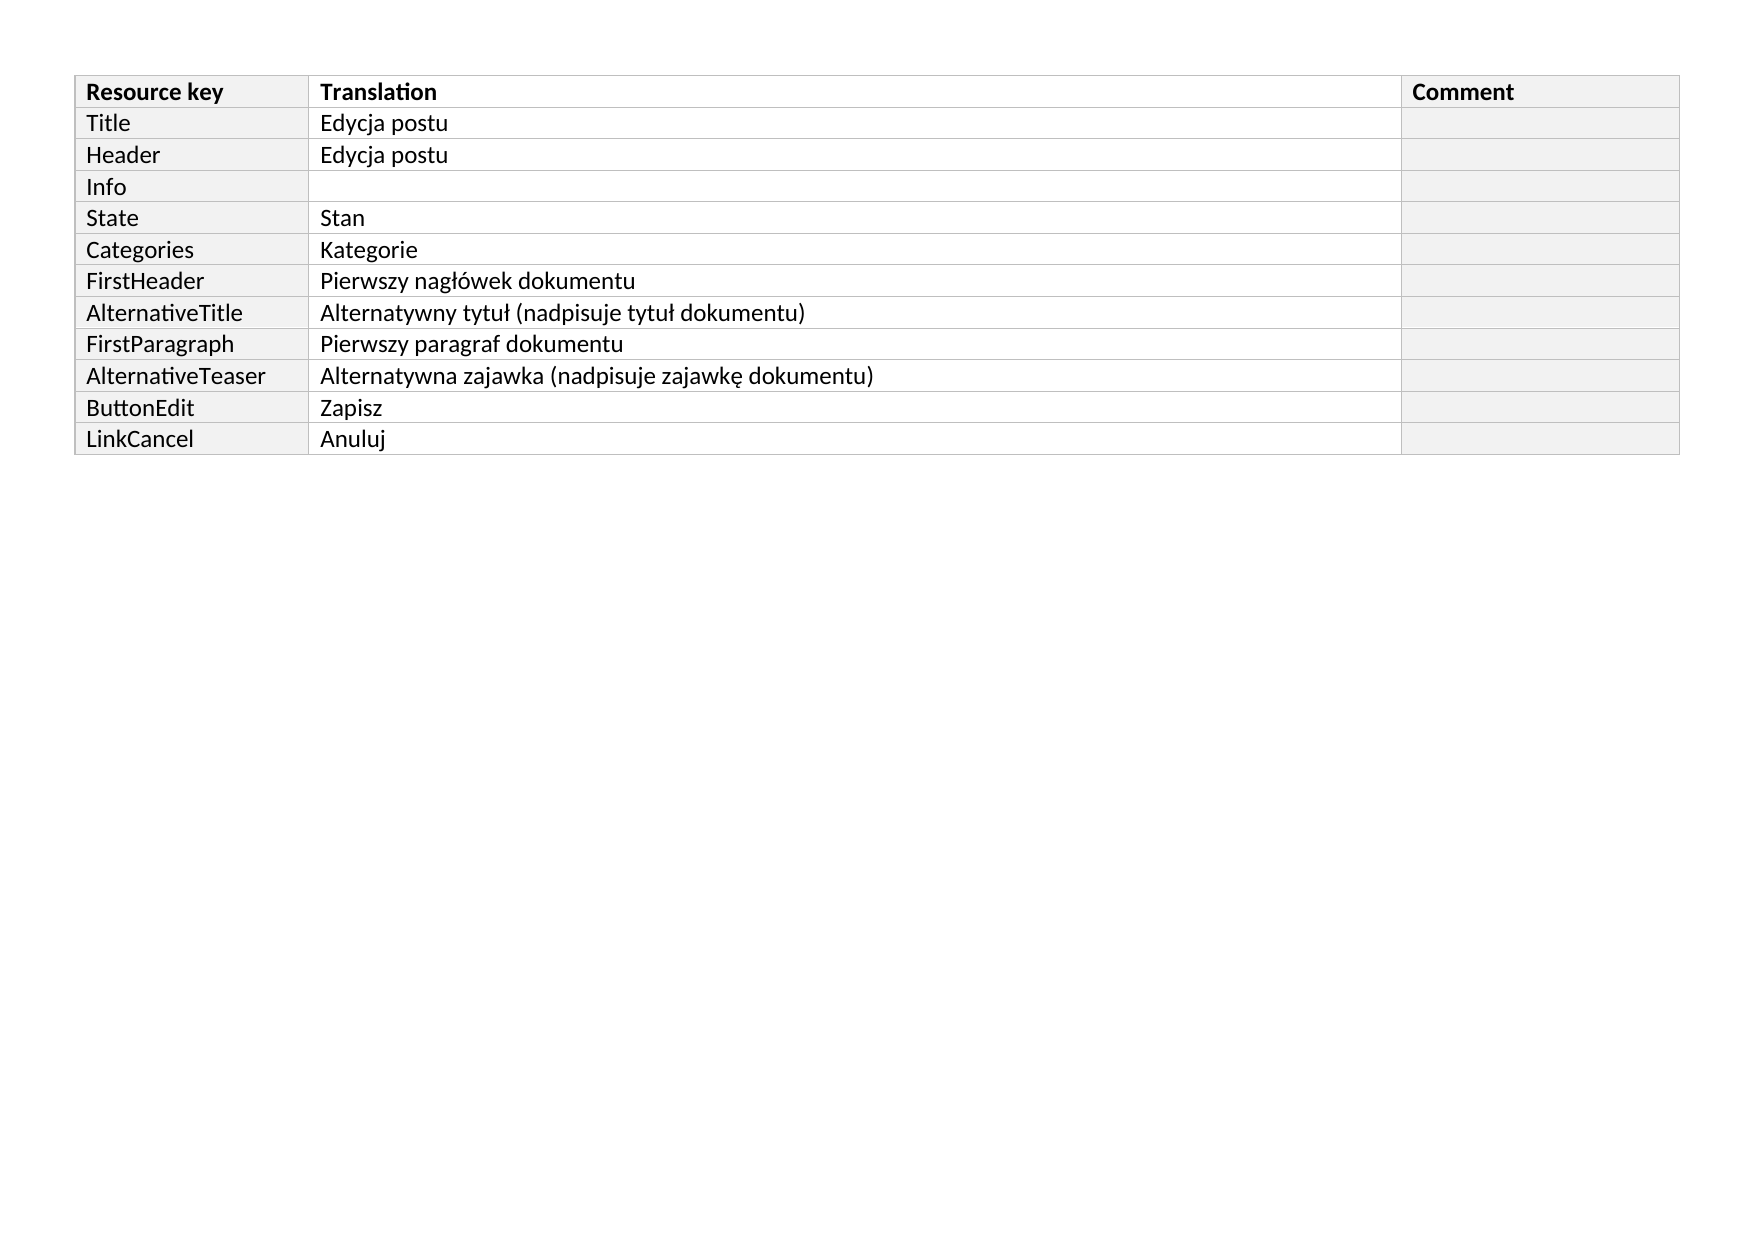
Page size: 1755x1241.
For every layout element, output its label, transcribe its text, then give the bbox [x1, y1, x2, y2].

table_cell Pierwszy nagłówek dokumentu [309, 265, 1401, 296]
table_cell Header [76, 139, 308, 170]
table_cell State [76, 202, 308, 233]
table_cell FirstHeader [76, 265, 308, 296]
table_cell Info [76, 171, 308, 201]
table_cell [1402, 171, 1679, 201]
table_cell [1402, 202, 1679, 233]
table_header Comment [1402, 76, 1679, 107]
table_cell [1402, 265, 1679, 296]
table_cell Stan [309, 202, 1401, 233]
table_cell AlternativeTitle [76, 297, 308, 327]
table_cell FirstParagraph [76, 329, 308, 359]
table_cell [309, 171, 1401, 201]
table_cell Categories [76, 234, 308, 264]
table_cell [1402, 423, 1679, 454]
table_cell Edycja postu [309, 108, 1401, 138]
table_cell ButtonEdit [76, 392, 308, 422]
table_cell [1402, 360, 1679, 391]
table_cell LinkCancel [76, 423, 308, 454]
table_cell [1402, 392, 1679, 422]
table_cell AlternativeTeaser [76, 360, 308, 391]
table_header Resource key [76, 76, 308, 107]
table_cell Zapisz [309, 392, 1401, 422]
table_cell [1402, 108, 1679, 138]
table_cell Kategorie [309, 234, 1401, 264]
table_cell Title [76, 108, 308, 138]
table_cell [1402, 234, 1679, 264]
table_cell Pierwszy paragraf dokumentu [309, 329, 1401, 359]
table_cell [1402, 297, 1679, 327]
table_cell Alternatywna zajawka (nadpisuje zajawkę dokumentu) [309, 360, 1401, 391]
table_cell [1402, 329, 1679, 359]
table_cell Anuluj [309, 423, 1401, 454]
table_header Translation [309, 76, 1401, 107]
table_cell Alternatywny tytuł (nadpisuje tytuł dokumentu) [309, 297, 1401, 327]
table_cell Edycja postu [309, 139, 1401, 170]
table_cell [1402, 139, 1679, 170]
